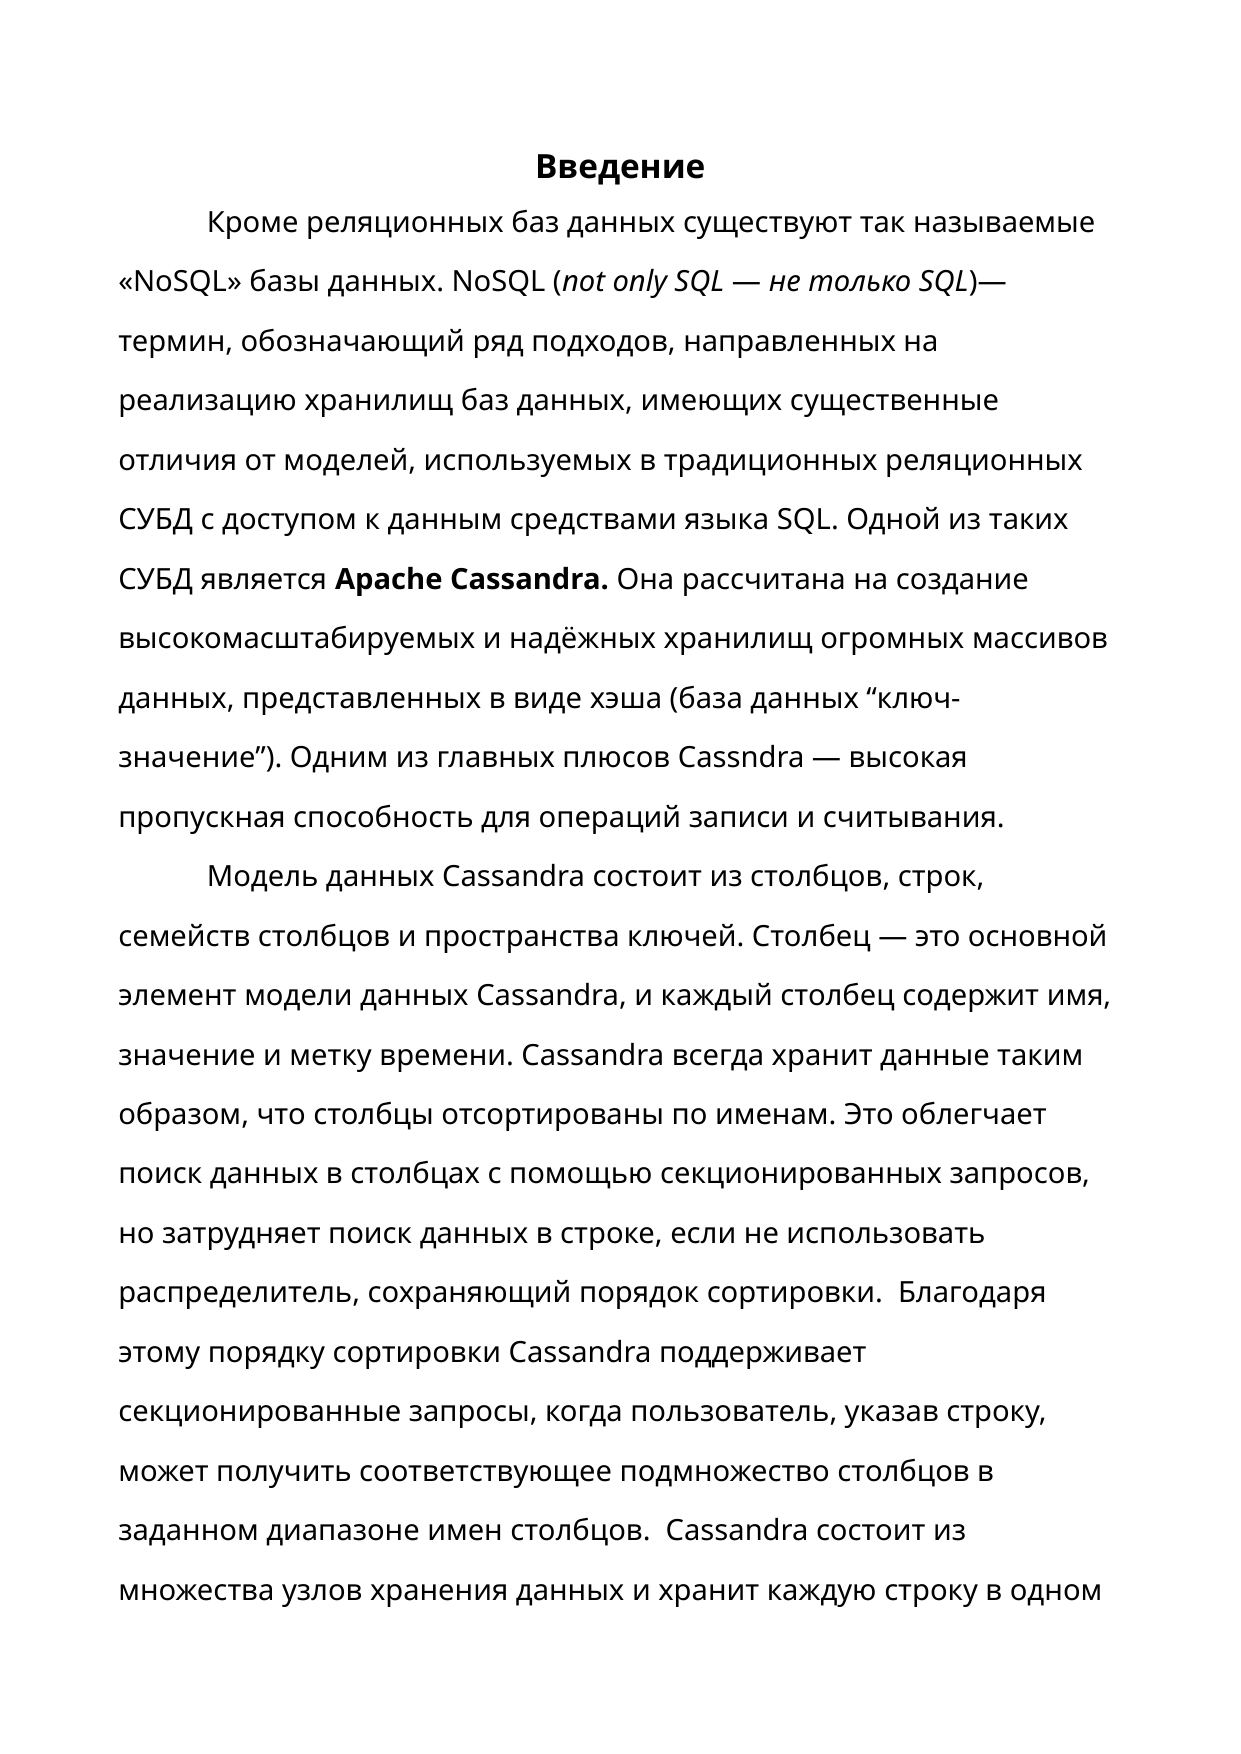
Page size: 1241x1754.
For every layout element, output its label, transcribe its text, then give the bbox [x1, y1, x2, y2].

subtitle Введение [118, 143, 1122, 188]
text Модель данных Cassandra состоит из столбцов, строк, семейств столбцов и пространства ключей. Столбец ― это основной элемент модели данных Cassandra, и каждый столбец содержит имя, значение и метку времени. Cassandra всегда хранит данные таким образом, что столбцы отсортированы по именам. Это облегчает поиск данных в столбцах с помощью секционированных запросов, но затрудняет поиск данных в строке, если не использовать распределитель, сохраняющий порядок сортировки. Благодаря этому порядку сортировки Cassandra поддерживает секционированные запросы, когда пользователь, указав строку, может получить соответствующее подмножество столбцов в заданном диапазоне имен столбцов. Cassandra состоит из множества узлов хранения данных и хранит каждую строку в одном [118, 855, 1122, 1609]
text Кроме реляционных баз данных существуют так называемые «NoSQL» базы данных. NoSQL (not only SQL — не только SQL)— термин, обозначающий ряд подходов, направленных на реализацию хранилищ баз данных, имеющих существенные отличия от моделей, используемых в традиционных реляционных СУБД с доступом к данным средствами языка SQL. Одной из таких СУБД является Apache Cassandra. Она рассчитана на создание высокомасштабируемых и надёжных хранилищ огромных массивов данных, представленных в виде хэша (база данных “ключ-значение”). Одним из главных плюсов Cassndra — высокая пропускная способность для операций записи и считывания. [118, 201, 1122, 836]
